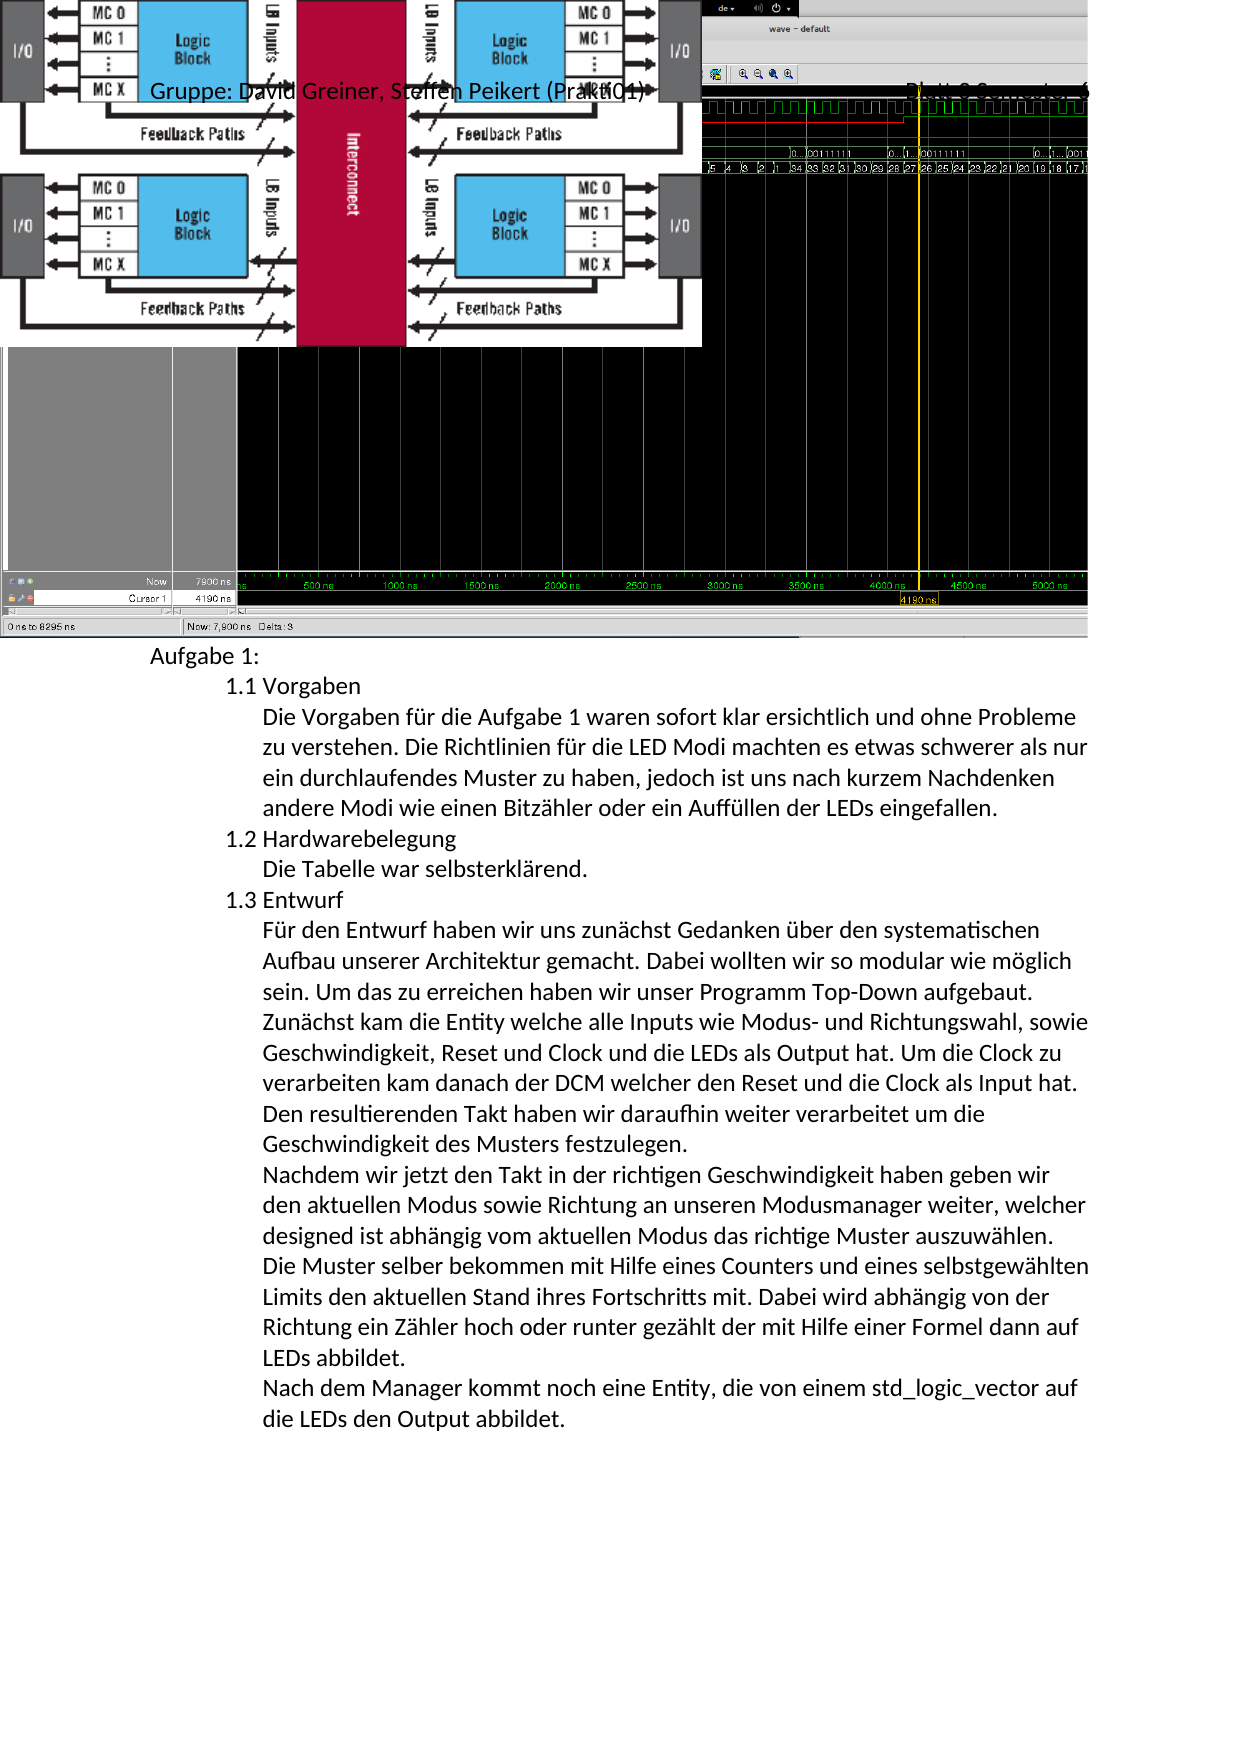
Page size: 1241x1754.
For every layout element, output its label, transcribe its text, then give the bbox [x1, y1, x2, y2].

list Nachdem wir jetzt den Takt in der richtigen Geschwindigkeit haben geben wir den aktuellen Modus sowie Richtung an unseren Modusmanager weiter, welcher designed ist abhängig vom aktuellen Modus das richtige Muster auszuwählen. [262, 1159, 1090, 1250]
list Die Tabelle war selbsterklärend. [262, 854, 1090, 884]
list Hardwarebelegung [225, 823, 1090, 854]
list Für den Entwurf haben wir uns zunächst Gedanken über den systematischen Aufbau unserer Architektur gemacht. Dabei wollten wir so modular wie möglich sein. Um das zu erreichen haben wir unser Programm Top-Down aufgebaut. Zunächst kam die Entity welche alle Inputs wie Modus- und Richtungswahl, sowie Geschwindigkeit, Reset und Clock und die LEDs als Output hat. Um die Clock zu verarbeiten kam danach der DCM welcher den Reset und die Clock als Input hat. Den resultierenden Takt haben wir daraufhin weiter verarbeitet um die Geschwindigkeit des Musters festzulegen. [262, 915, 1090, 1159]
picture [0, 0, 702, 636]
list Die Vorgaben für die Aufgabe 1 waren sofort klar ersichtlich und ohne Probleme zu verstehen. Die Richtlinien für die LED Modi machten es etwas schwerer als nur ein durchlaufendes Muster zu haben, jedoch ist uns nach kurzem Nachdenken andere Modi wie einen Bitzähler oder ein Auffüllen der LEDs eingefallen. [262, 701, 1090, 823]
list Vorgaben [225, 671, 1090, 701]
text Aufgabe 1: [150, 150, 1090, 671]
list Entwurf [225, 884, 1090, 915]
list Nach dem Manager kommt noch eine Entity, die von einem std_logic_vector auf die LEDs den Output abbildet. [262, 1372, 1090, 1433]
list Die Muster selber bekommen mit Hilfe eines Counters und eines selbstgewählten Limits den aktuellen Stand ihres Fortschritts mit. Dabei wird abhängig von der Richtung ein Zähler hoch oder runter gezählt der mit Hilfe einer Formel dann auf LEDs abbildet. [262, 1250, 1090, 1372]
